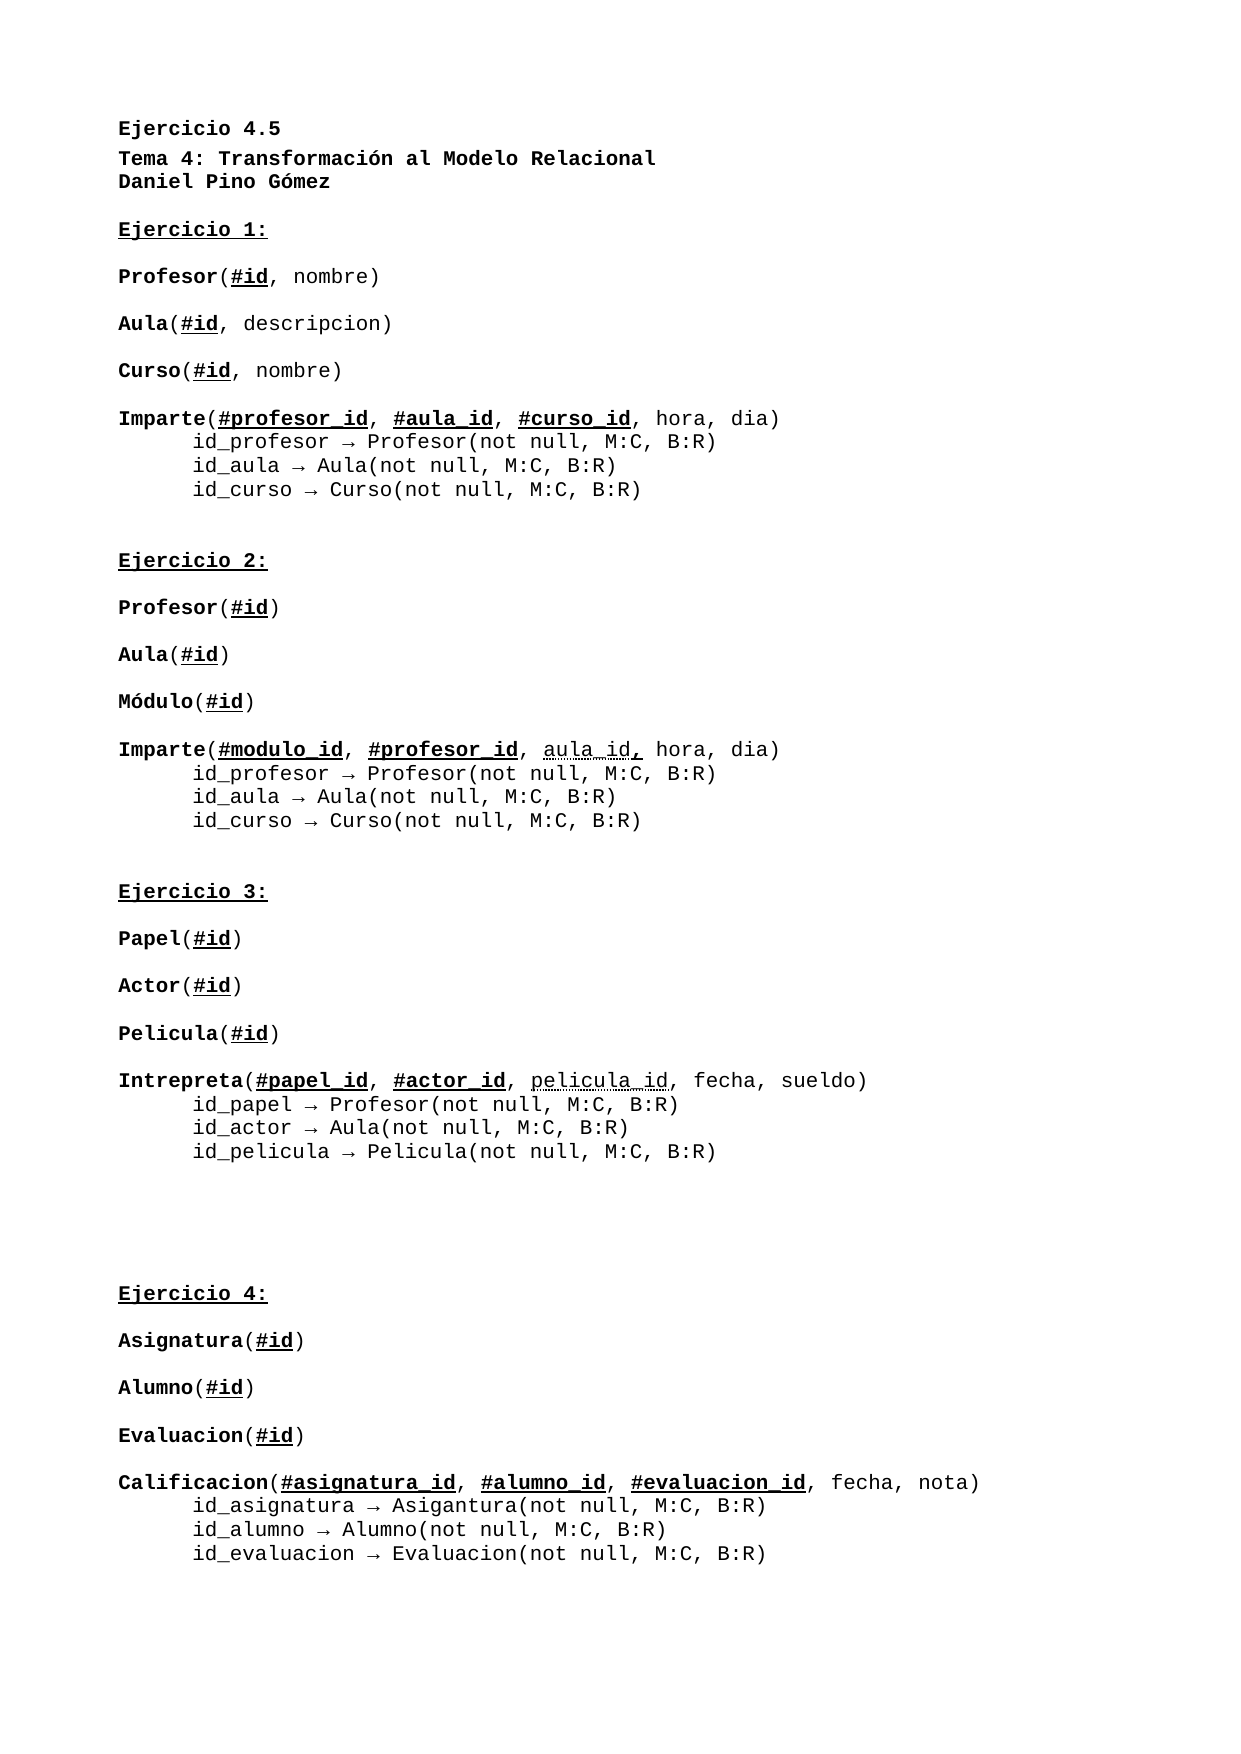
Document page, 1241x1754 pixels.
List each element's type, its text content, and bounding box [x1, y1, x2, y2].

text id_aula → Aula(not null, M:C, B:R) [118, 455, 1122, 479]
text Pelicula(#id) [118, 1023, 1122, 1046]
text id_profesor → Profesor(not null, M:C, B:R) [118, 762, 1122, 786]
text id_curso → Curso(not null, M:C, B:R) [118, 479, 1122, 502]
text Profesor(#id) [118, 597, 1122, 621]
text id_actor → Aula(not null, M:C, B:R) [118, 1117, 1122, 1141]
text Imparte(#modulo_id, #profesor_id, aula_id, hora, dia) [118, 739, 1122, 762]
text Tema 4: Transformación al Modelo Relacional [118, 142, 1122, 171]
text Ejercicio 4: [118, 1283, 1122, 1306]
text id_alumno → Alumno(not null, M:C, B:R) [118, 1519, 1122, 1543]
text Calificacion(#asignatura_id, #alumno_id, #evaluacion_id, fecha, nota) [118, 1472, 1122, 1496]
text Aula(#id) [118, 644, 1122, 668]
text Módulo(#id) [118, 692, 1122, 715]
text Daniel Pino Gómez [118, 171, 1122, 195]
text id_aula → Aula(not null, M:C, B:R) [118, 786, 1122, 810]
text Asignatura(#id) [118, 1330, 1122, 1354]
text Profesor(#id, nombre) [118, 266, 1122, 289]
text Ejercicio 1: [118, 219, 1122, 242]
text Ejercicio 3: [118, 881, 1122, 904]
text Intrepreta(#papel_id, #actor_id, pelicula_id, fecha, sueldo) [118, 1070, 1122, 1093]
text Evaluacion(#id) [118, 1424, 1122, 1448]
text Ejercicio 2: [118, 550, 1122, 573]
text id_curso → Curso(not null, M:C, B:R) [118, 810, 1122, 833]
text id_pelicula → Pelicula(not null, M:C, B:R) [118, 1141, 1122, 1164]
text Alumno(#id) [118, 1377, 1122, 1401]
text id_profesor → Profesor(not null, M:C, B:R) [118, 431, 1122, 455]
text Curso(#id, nombre) [118, 361, 1122, 384]
text Actor(#id) [118, 975, 1122, 999]
text Aula(#id, descripcion) [118, 313, 1122, 337]
text id_asignatura → Asigantura(not null, M:C, B:R) [118, 1496, 1122, 1519]
text Imparte(#profesor_id, #aula_id, #curso_id, hora, dia) [118, 408, 1122, 431]
text Papel(#id) [118, 928, 1122, 952]
text Ejercicio 4.5 [118, 118, 1122, 142]
text id_evaluacion → Evaluacion(not null, M:C, B:R) [118, 1543, 1122, 1566]
text id_papel → Profesor(not null, M:C, B:R) [118, 1093, 1122, 1117]
